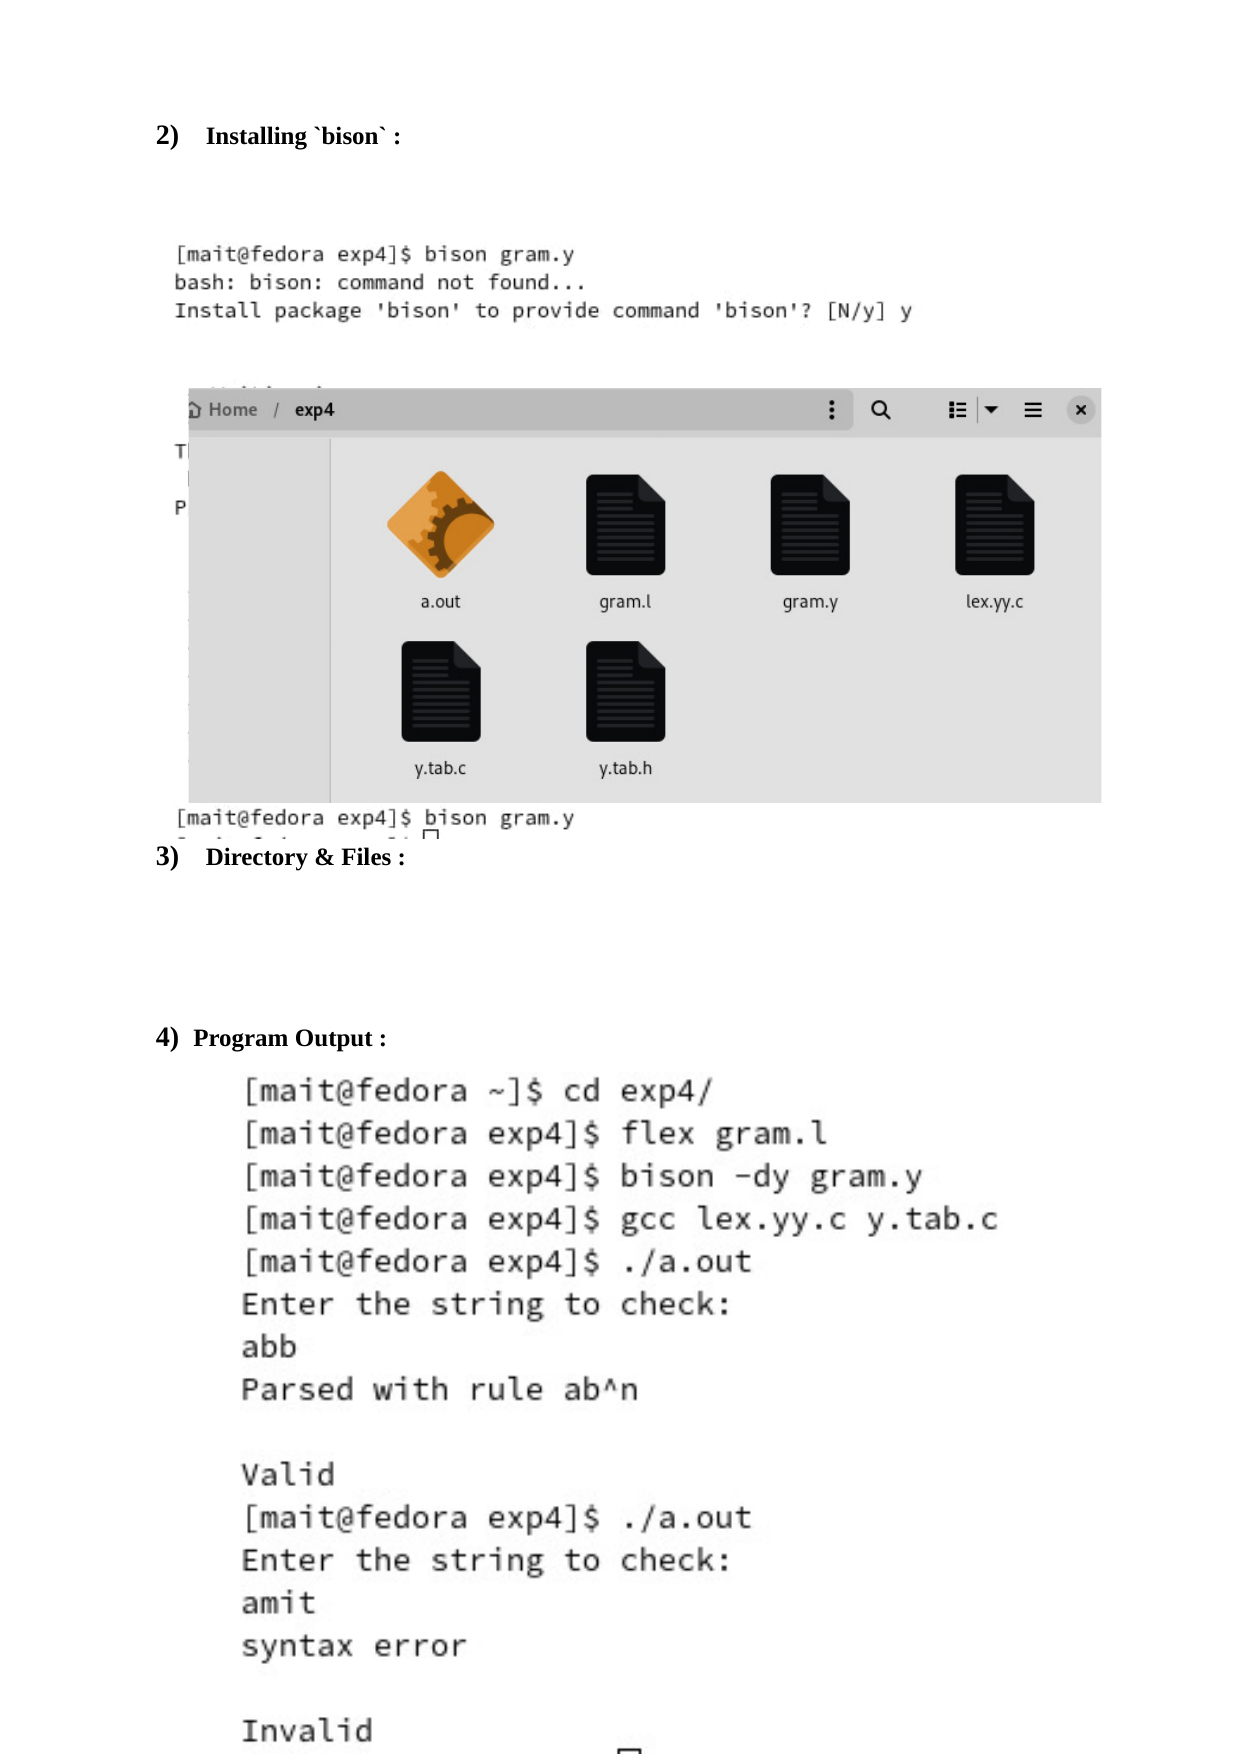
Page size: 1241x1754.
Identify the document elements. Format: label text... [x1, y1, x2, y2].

picture [173, 241, 1102, 839]
subtitle Program Output : [156, 1020, 1122, 1052]
picture [239, 1072, 1014, 1754]
subtitle Installing `bison` : [156, 118, 1122, 151]
subtitle Directory & Files : [156, 296, 1122, 871]
